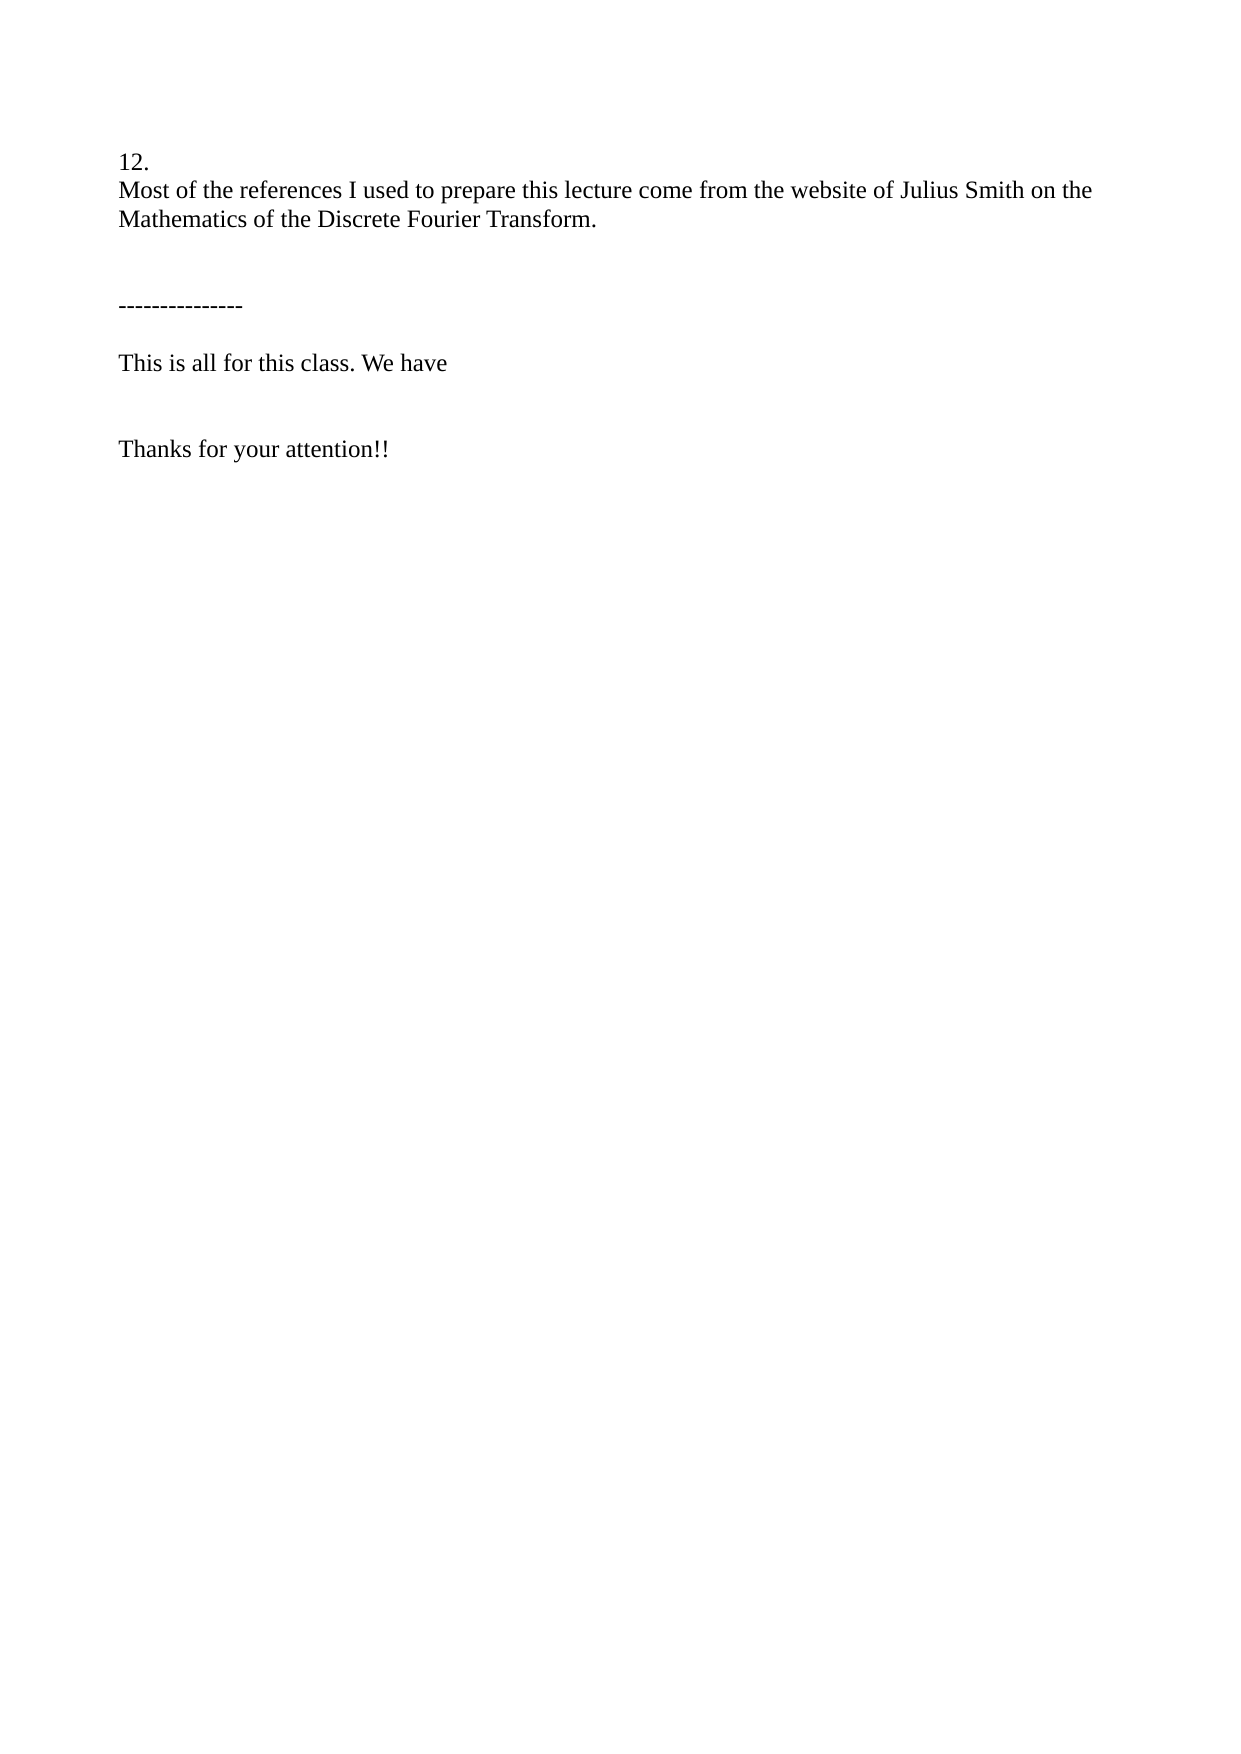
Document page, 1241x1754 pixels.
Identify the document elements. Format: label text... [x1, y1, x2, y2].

text Most of the references I used to prepare this lecture come from the website of Julius Smith on the Mathematics of the Discrete Fourier Transform. [118, 176, 1122, 233]
text This is all for this class. We have [118, 348, 1122, 377]
text 12. [118, 147, 1122, 176]
text --------------- [118, 291, 1122, 319]
text Thanks for your attention!! [118, 434, 1122, 463]
